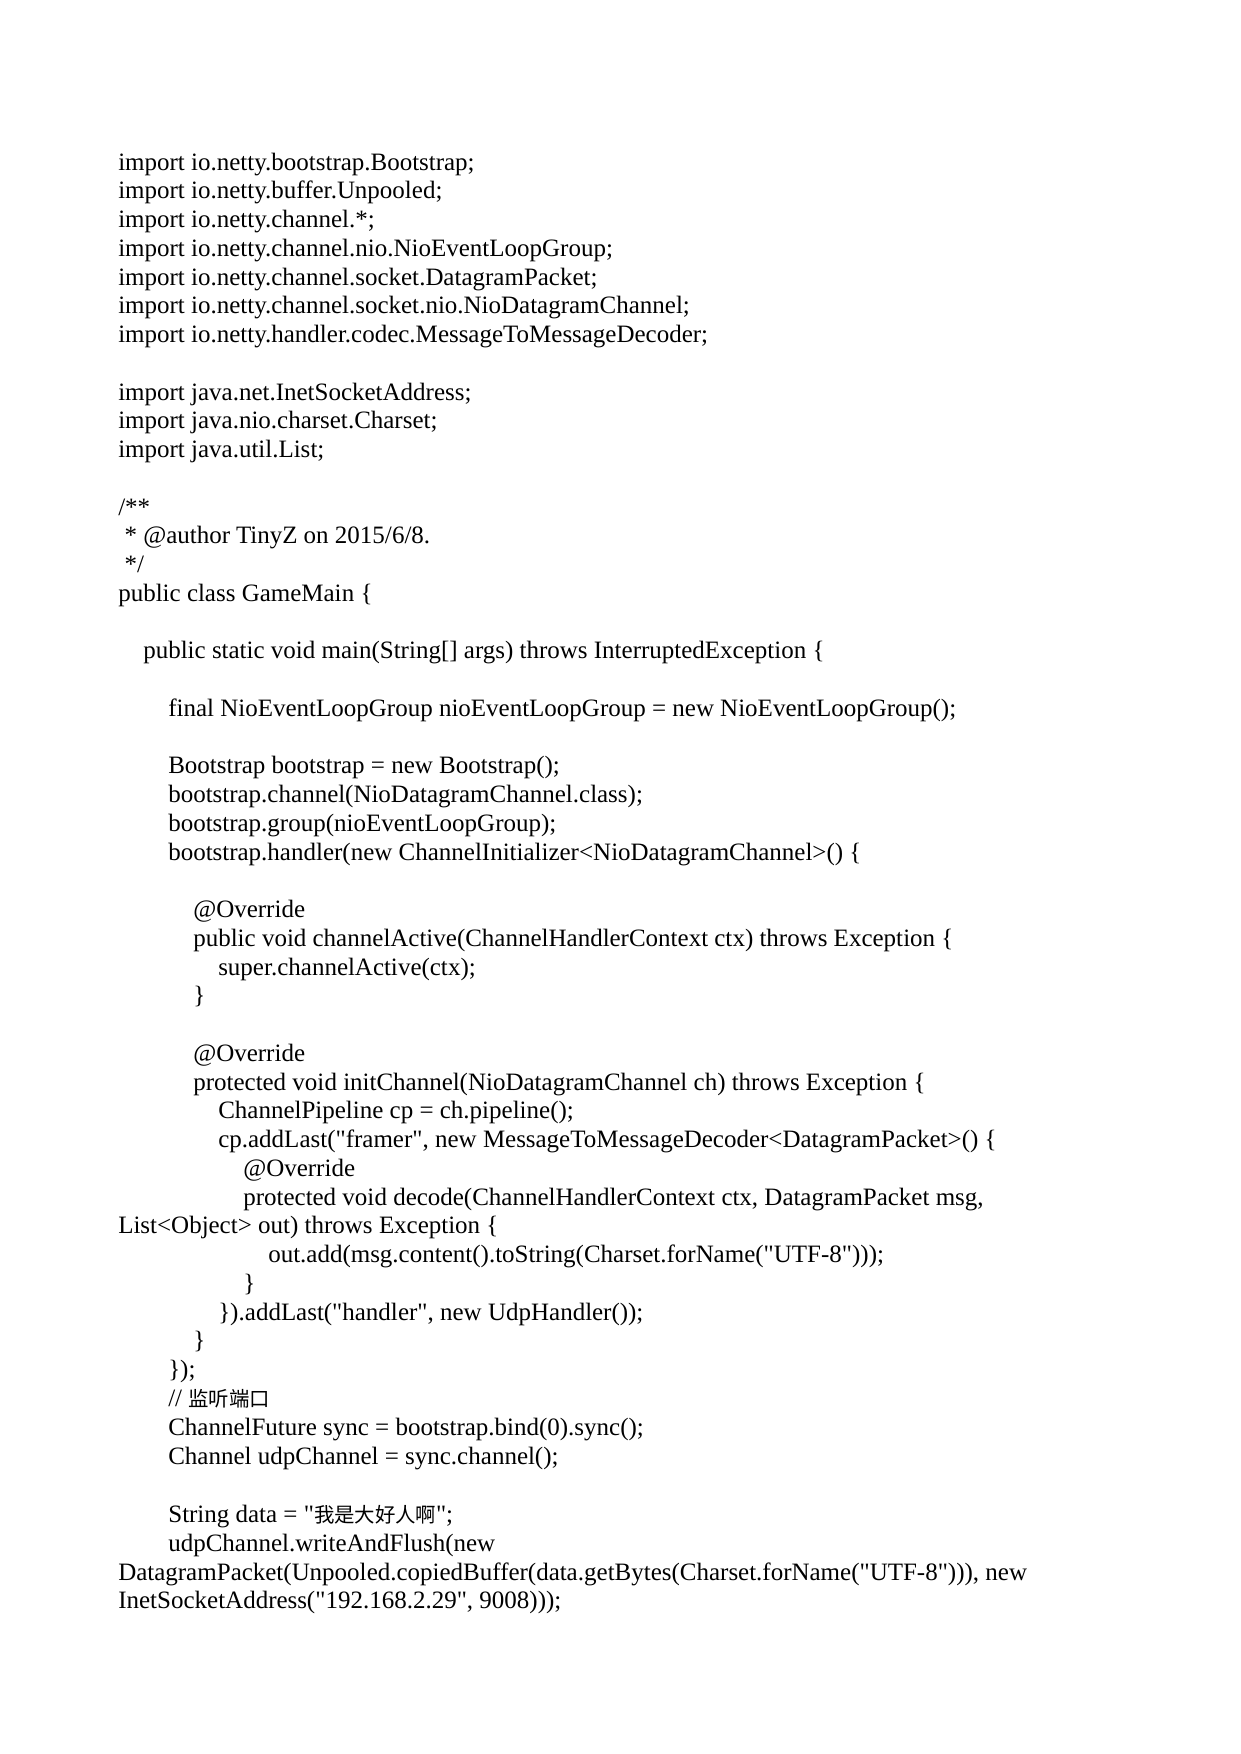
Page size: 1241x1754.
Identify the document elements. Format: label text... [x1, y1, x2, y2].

text ChannelPipeline cp = ch.pipeline(); [118, 1096, 1122, 1124]
text bootstrap.handler(new ChannelInitializer<NioDatagramChannel>() { [118, 837, 1122, 866]
text import io.netty.channel.*; [118, 204, 1122, 233]
text bootstrap.group(nioEventLoopGroup); [118, 808, 1122, 837]
text out.add(msg.content().toString(Charset.forName("UTF-8"))); [118, 1239, 1122, 1268]
text */ [118, 549, 1122, 578]
text final NioEventLoopGroup nioEventLoopGroup = new NioEventLoopGroup(); [118, 693, 1122, 722]
text * @author TinyZ on 2015/6/8. [118, 521, 1122, 549]
text udpChannel.writeAndFlush(new DatagramPacket(Unpooled.copiedBuffer(data.getBytes(Charset.forName("UTF-8"))), new InetSocketAddress("192.168.2.29", 9008))); [118, 1528, 1122, 1614]
text } [118, 1268, 1122, 1297]
text cp.addLast("framer", new MessageToMessageDecoder<DatagramPacket>() { [118, 1124, 1122, 1153]
text import io.netty.bootstrap.Bootstrap; [118, 147, 1122, 176]
text @Override [118, 894, 1122, 923]
text public static void main(String[] args) throws InterruptedException { [118, 636, 1122, 664]
text import io.netty.buffer.Unpooled; [118, 176, 1122, 204]
text import io.netty.channel.socket.nio.NioDatagramChannel; [118, 291, 1122, 319]
text super.channelActive(ctx); [118, 952, 1122, 981]
text Bootstrap bootstrap = new Bootstrap(); [118, 751, 1122, 779]
text @Override [118, 1038, 1122, 1067]
text import io.netty.handler.codec.MessageToMessageDecoder; [118, 319, 1122, 348]
text } [118, 1326, 1122, 1354]
text /** [118, 492, 1122, 521]
text import io.netty.channel.socket.DatagramPacket; [118, 262, 1122, 291]
text import java.nio.charset.Charset; [118, 406, 1122, 434]
text import java.util.List; [118, 434, 1122, 463]
text } [118, 981, 1122, 1009]
text public void channelActive(ChannelHandlerContext ctx) throws Exception { [118, 923, 1122, 952]
text import io.netty.channel.nio.NioEventLoopGroup; [118, 233, 1122, 262]
text protected void decode(ChannelHandlerContext ctx, DatagramPacket msg, List<Object> out) throws Exception { [118, 1182, 1122, 1239]
text ChannelFuture sync = bootstrap.bind(0).sync(); [118, 1412, 1122, 1441]
text }); [118, 1354, 1122, 1383]
text // 监听端口 [118, 1383, 1122, 1412]
text String data = "我是大好人啊"; [118, 1499, 1122, 1528]
text bootstrap.channel(NioDatagramChannel.class); [118, 779, 1122, 808]
text import java.net.InetSocketAddress; [118, 377, 1122, 406]
text Channel udpChannel = sync.channel(); [118, 1441, 1122, 1470]
text }).addLast("handler", new UdpHandler()); [118, 1297, 1122, 1326]
text public class GameMain { [118, 578, 1122, 607]
text protected void initChannel(NioDatagramChannel ch) throws Exception { [118, 1067, 1122, 1096]
text @Override [118, 1153, 1122, 1182]
